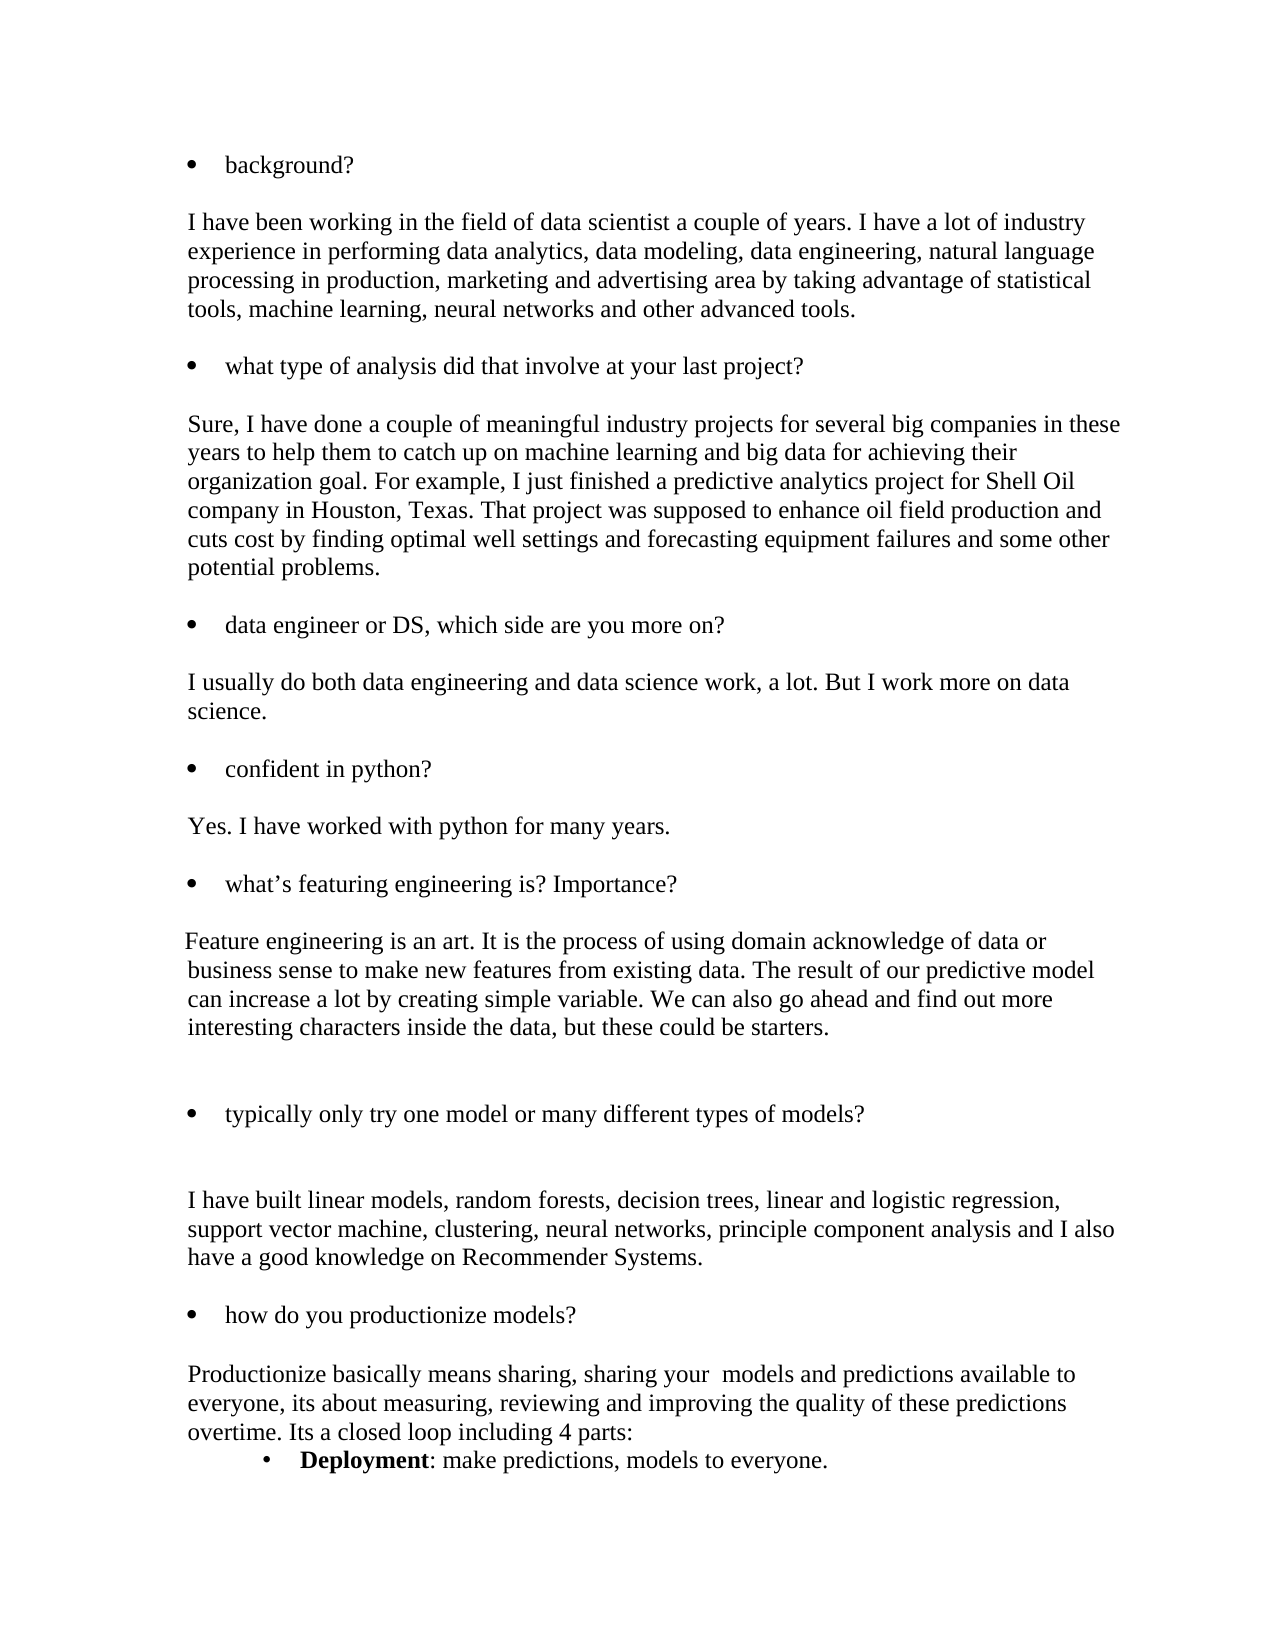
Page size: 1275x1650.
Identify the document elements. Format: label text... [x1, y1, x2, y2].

list typically only try one model or many different types of models? [187, 1099, 1125, 1156]
list Deployment: make predictions, models to everyone. [262, 1446, 1125, 1474]
text I have been working in the field of data scientist a couple of years. I have a lot of industry experience in performing data analytics, data modeling, data engineering, natural language processing in production, marketing and advertising area by taking advantage of statistical tools, machine learning, neural networks and other advanced tools. [187, 207, 1125, 322]
text Yes. I have worked with python for many years. [187, 811, 1125, 840]
list how do you productionize models? [187, 1300, 1125, 1329]
text Feature engineering is an art. It is the process of using domain acknowledge of data or business sense to make new features from existing data. The result of our predictive model can increase a lot by creating simple variable. We can also go ahead and find out more interesting characters inside the data, but these could be starters. [178, 926, 1125, 1041]
list what’s featuring engineering is? Importance? [187, 869, 1125, 926]
list data engineer or DS, which side are you more on? [187, 610, 1125, 639]
list confident in python? [187, 754, 1125, 811]
text I usually do both data engineering and data science work, a lot. But I work more on data science. [187, 667, 1125, 725]
list everyone, its about measuring, reviewing and improving the quality of these predictions overtime. Its a closed loop including 4 parts: [187, 1388, 1125, 1446]
list what type of analysis did that involve at your last project? [187, 351, 1125, 380]
list Productionize basically means sharing, sharing your models and predictions available to [150, 1359, 1125, 1388]
text I have built linear models, random forests, decision trees, linear and logistic regression, support vector machine, clustering, neural networks, principle component analysis and I also have a good knowledge on Recommender Systems. [187, 1185, 1125, 1271]
text Sure, I have done a couple of meaningful industry projects for several big companies in these years to help them to catch up on machine learning and big data for achieving their organization goal. For example, I just finished a predictive analytics project for Shell Oil company in Houston, Texas. That project was supposed to enhance oil field production and cuts cost by finding optimal well settings and forecasting equipment failures and some other potential problems. [187, 409, 1125, 581]
list background? [187, 150, 1125, 179]
